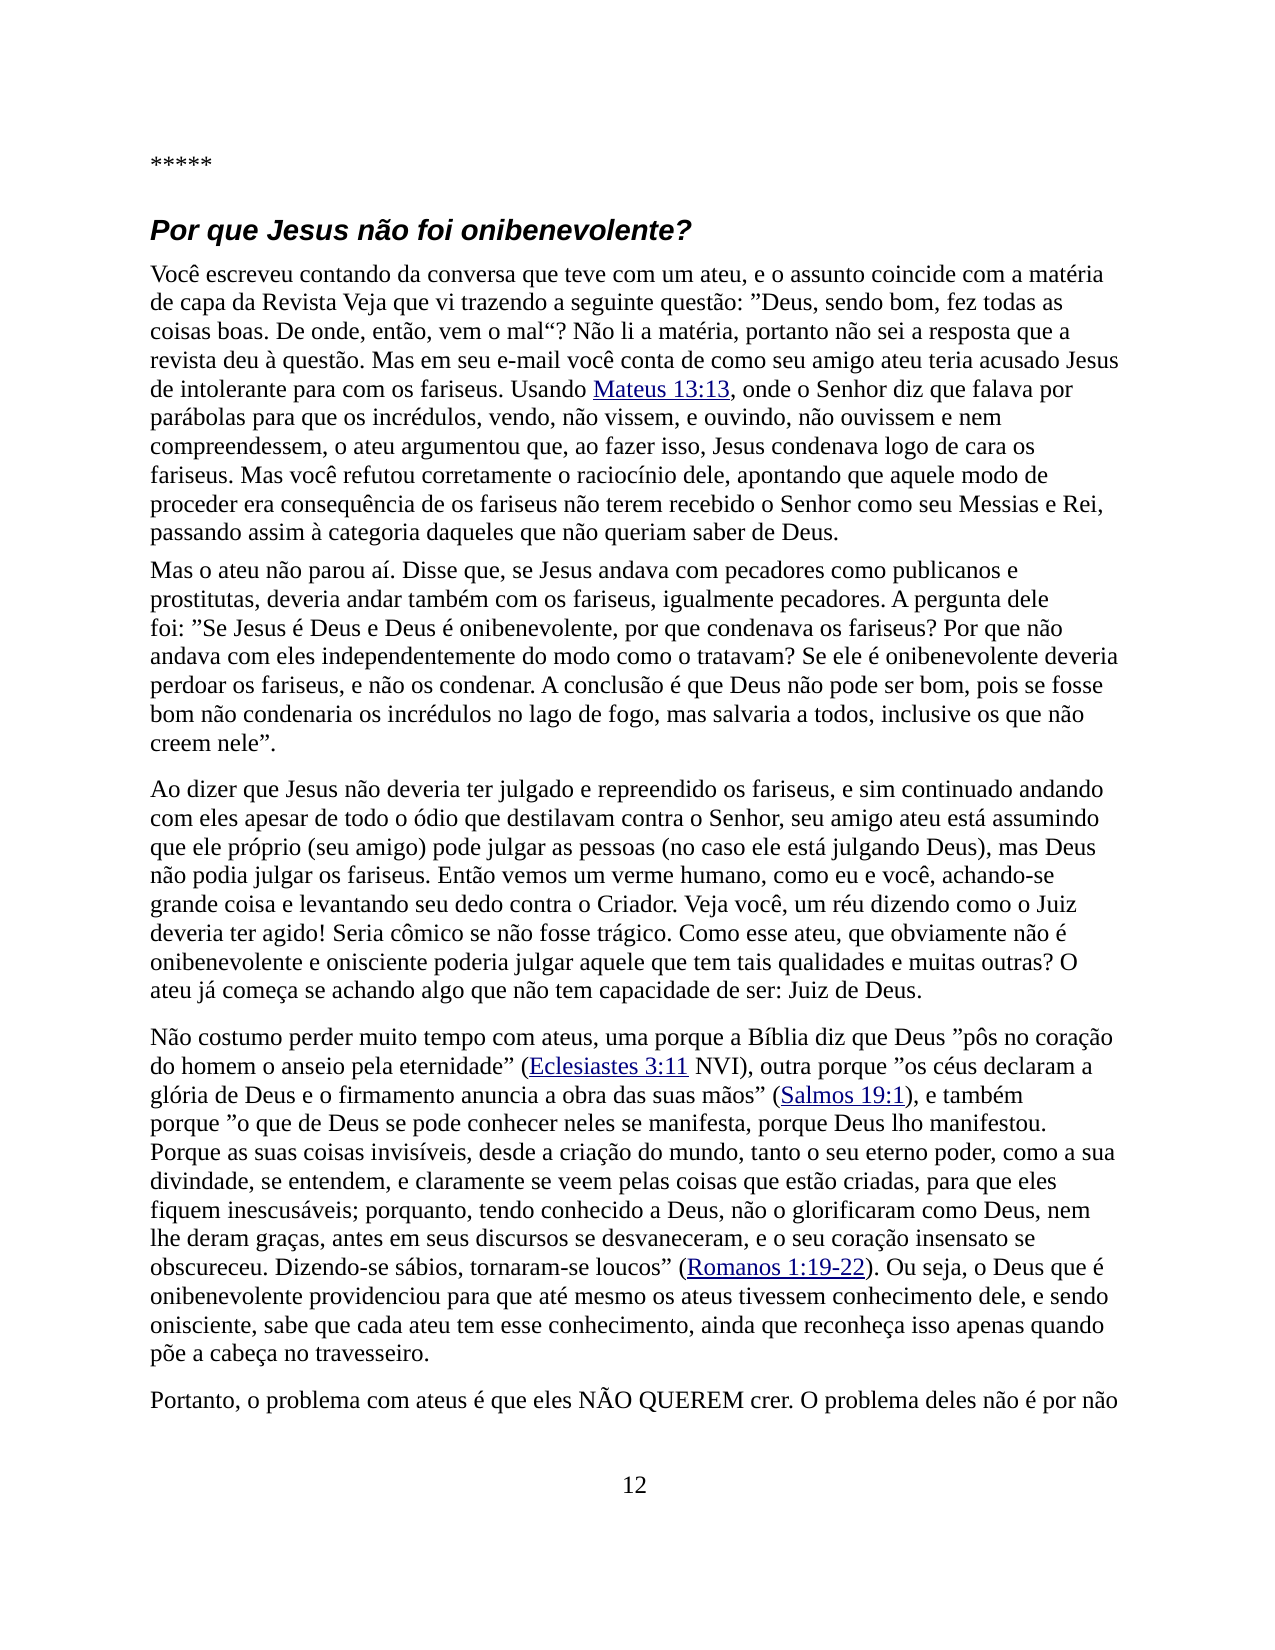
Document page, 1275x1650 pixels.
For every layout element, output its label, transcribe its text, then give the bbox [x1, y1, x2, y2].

text ***** [150, 150, 1125, 179]
text Portanto, o problema com ateus é que eles NÃO QUEREM crer. O problema deles não é por não [150, 1385, 1125, 1414]
text Não costumo perder muito tempo com ateus, uma porque a Bíblia diz que Deus ”pôs no coração do homem o anseio pela eternidade” (Eclesiastes 3:11 NVI), outra porque ”os céus declaram a glória de Deus e o firmamento anuncia a obra das suas mãos” (Salmos 19:1), e também porque ”o que de Deus se pode conhecer neles se manifesta, porque Deus lho manifestou. Porque as suas coisas invisíveis, desde a criação do mundo, tanto o seu eterno poder, como a sua divindade, se entendem, e claramente se veem pelas coisas que estão criadas, para que eles fiquem inescusáveis; porquanto, tendo conhecido a Deus, não o glorificaram como Deus, nem lhe deram graças, antes em seus discursos se desvaneceram, e o seu coração insensato se obscureceu. Dizendo-se sábios, tornaram-se loucos” (Romanos 1:19-22). Ou seja, o Deus que é onibenevolente providenciou para que até mesmo os ateus tivessem conhecimento dele, e sendo onisciente, sabe que cada ateu tem esse conhecimento, ainda que reconheça isso apenas quando põe a cabeça no travesseiro. [150, 1022, 1125, 1367]
text Você escreveu contando da conversa que teve com um ateu, e o assunto coincide com a matéria de capa da Revista Veja que vi trazendo a seguinte questão: ”Deus, sendo bom, fez todas as coisas boas. De onde, então, vem o mal“? Não li a matéria, portanto não sei a resposta que a revista deu à questão. Mas em seu e-mail você conta de como seu amigo ateu teria acusado Jesus de intolerante para com os fariseus. Usando Mateus 13:13, onde o Senhor diz que falava por parábolas para que os incrédulos, vendo, não vissem, e ouvindo, não ouvissem e nem compreendessem, o ateu argumentou que, ao fazer isso, Jesus condenava logo de cara os fariseus. Mas você refutou corretamente o raciocínio dele, apontando que aquele modo de proceder era consequência de os fariseus não terem recebido o Senhor como seu Messias e Rei, passando assim à categoria daqueles que não queriam saber de Deus. [150, 259, 1125, 546]
subtitle Por que Jesus não foi onibenevolente? [150, 213, 1125, 246]
text Mas o ateu não parou aí. Disse que, se Jesus andava com pecadores como publicanos e prostitutas, deveria andar também com os fariseus, igualmente pecadores. A pergunta dele foi: ”Se Jesus é Deus e Deus é onibenevolente, por que condenava os fariseus? Por que não andava com eles independentemente do modo como o tratavam? Se ele é onibenevolente deveria perdoar os fariseus, e não os condenar. A conclusão é que Deus não pode ser bom, pois se fosse bom não condenaria os incrédulos no lago de fogo, mas salvaria a todos, inclusive os que não creem nele”. [150, 555, 1125, 756]
text Ao dizer que Jesus não deveria ter julgado e repreendido os fariseus, e sim continuado andando com eles apesar de todo o ódio que destilavam contra o Senhor, seu amigo ateu está assumindo que ele próprio (seu amigo) pode julgar as pessoas (no caso ele está julgando Deus), mas Deus não podia julgar os fariseus. Então vemos um verme humano, como eu e você, achando-se grande coisa e levantando seu dedo contra o Criador. Veja você, um réu dizendo como o Juiz deveria ter agido! Seria cômico se não fosse trágico. Como esse ateu, que obviamente não é onibenevolente e onisciente poderia julgar aquele que tem tais qualidades e muitas outras? O ateu já começa se achando algo que não tem capacidade de ser: Juiz de Deus. [150, 774, 1125, 1004]
